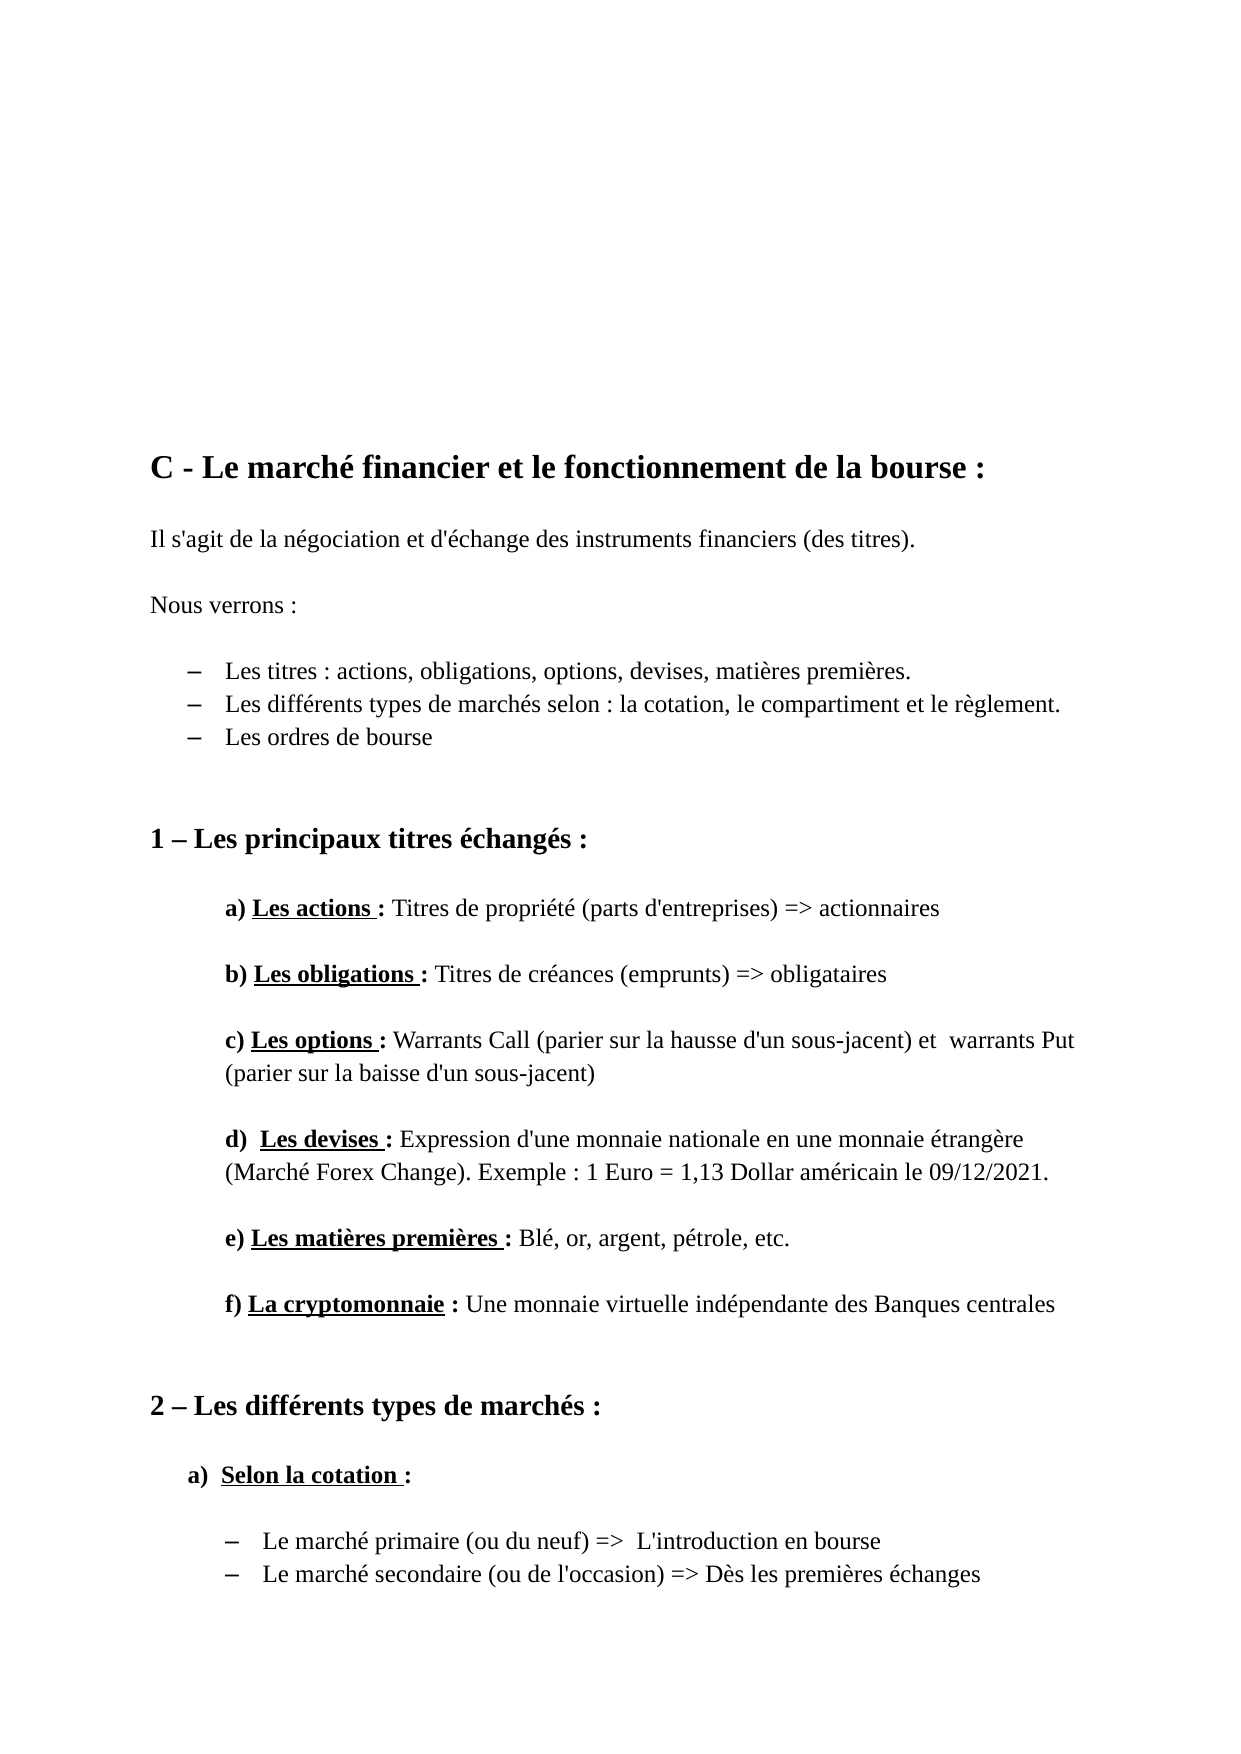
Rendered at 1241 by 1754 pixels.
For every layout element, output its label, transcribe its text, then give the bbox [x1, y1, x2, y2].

text 2 – Les différents types de marchés : [150, 1388, 1090, 1422]
text b) Les obligations : Titres de créances (emprunts) => obligataires [150, 959, 1090, 988]
list Le marché primaire (ou du neuf) => L'introduction en bourse [225, 1526, 1090, 1555]
text f) La cryptomonnaie : Une monnaie virtuelle indépendante des Banques centrales [150, 1289, 1090, 1318]
list Les ordres de bourse [187, 722, 1090, 751]
list Le marché secondaire (ou de l'occasion) => Dès les premières échanges [225, 1559, 1090, 1588]
text Nous verrons : [150, 590, 1090, 619]
text Il s'agit de la négociation et d'échange des instruments financiers (des titres). [150, 524, 1090, 553]
list c) Les options : Warrants Call (parier sur la hausse d'un sous-jacent) et warrants Put (parier sur la baisse d'un sous-jacent) [187, 1025, 1090, 1087]
list Les titres : actions, obligations, options, devises, matières premières. [187, 656, 1090, 685]
text C - Le marché financier et le fonctionnement de la bourse : [150, 447, 1090, 486]
list e) Les matières premières : Blé, or, argent, pétrole, etc. [187, 1223, 1090, 1252]
text 1 – Les principaux titres échangés : [150, 821, 1090, 855]
list Les différents types de marchés selon : la cotation, le compartiment et le règlement. [187, 689, 1090, 718]
list d) Les devises : Expression d'une monnaie nationale en une monnaie étrangère (Marché Forex Change). Exemple : 1 Euro = 1,13 Dollar américain le 09/12/2021. [187, 1124, 1090, 1186]
text a) Selon la cotation : [150, 1460, 1090, 1489]
text a) Les actions : Titres de propriété (parts d'entreprises) => actionnaires [150, 893, 1090, 922]
